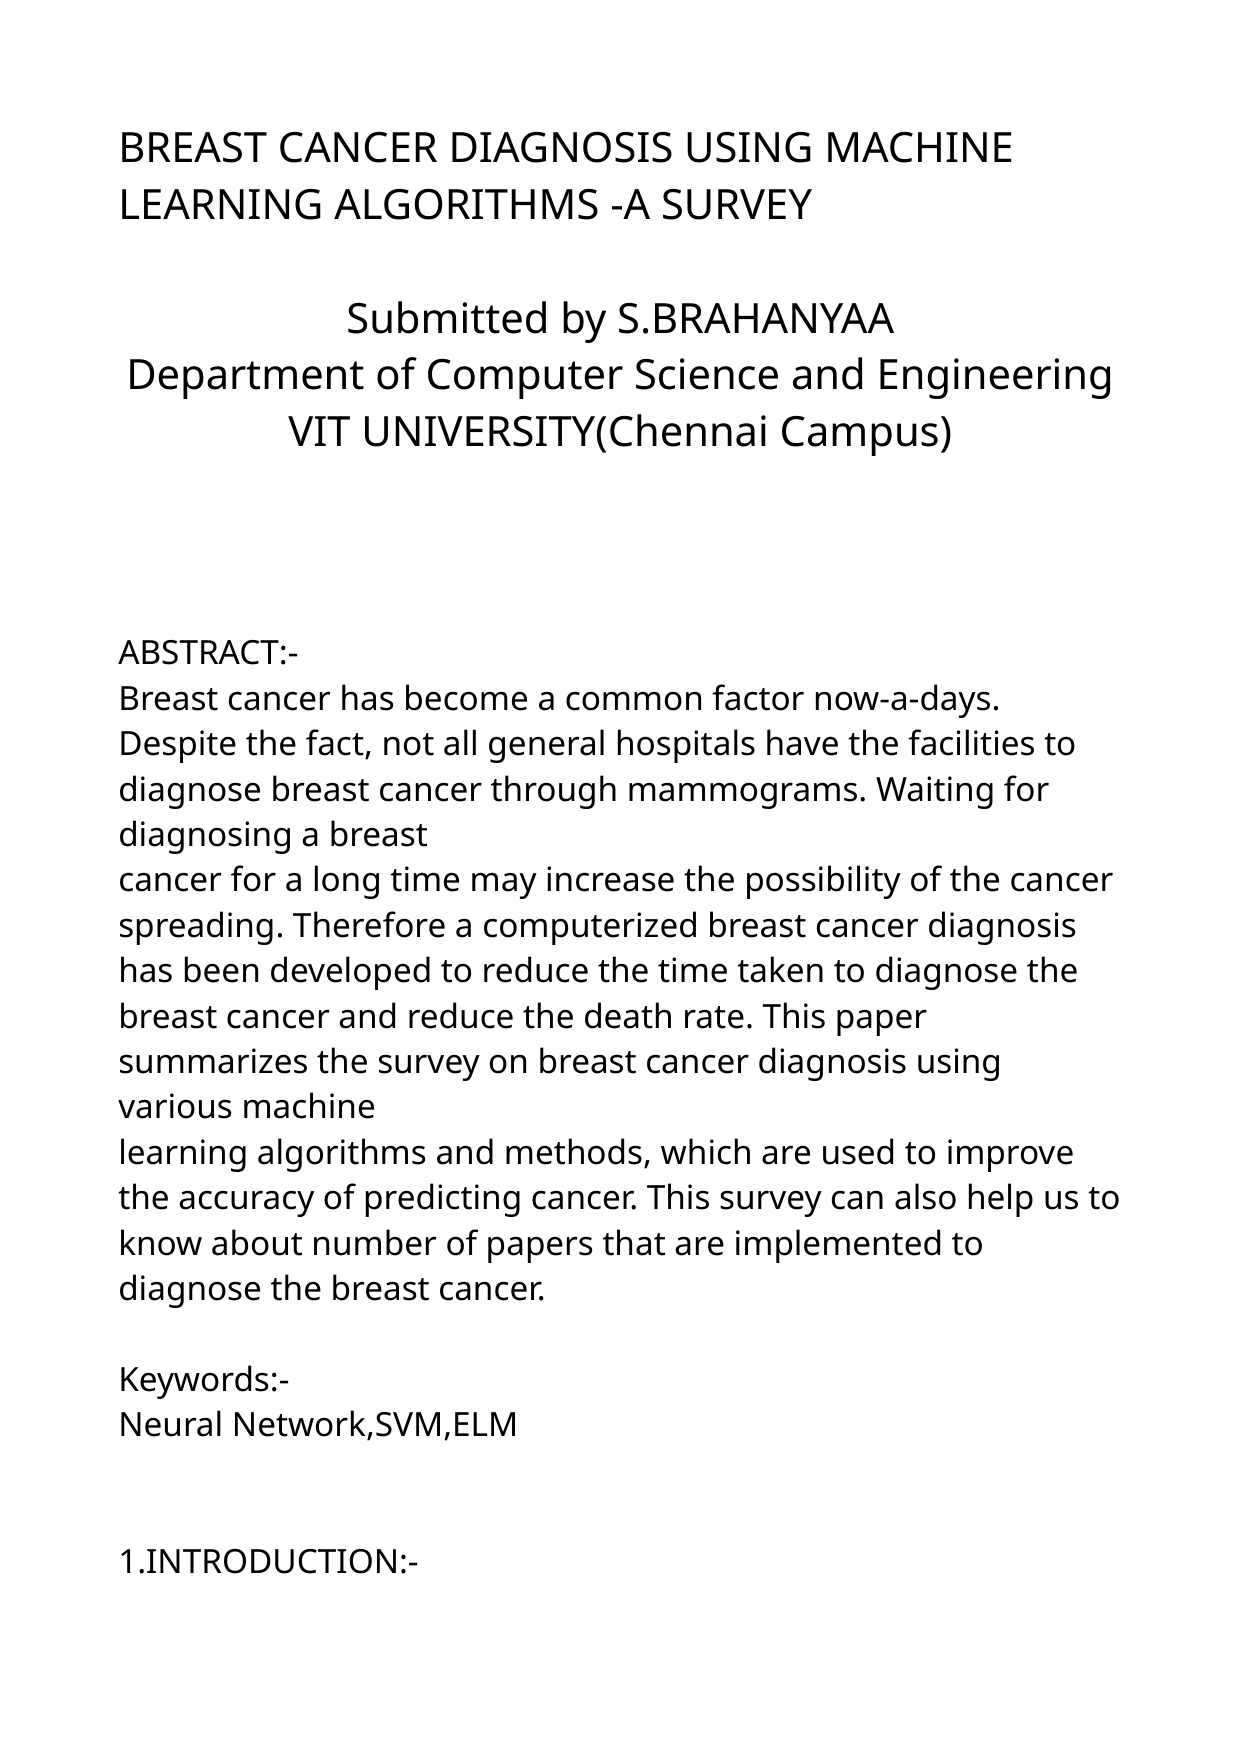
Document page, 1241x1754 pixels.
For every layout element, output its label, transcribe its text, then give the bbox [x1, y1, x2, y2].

text Department of Computer Science and Engineering [118, 345, 1122, 402]
text cancer for a long time may increase the possibility of the cancer spreading. Therefore a computerized breast cancer diagnosis has been developed to reduce the time taken to diagnose the breast cancer and reduce the death rate. This paper summarizes the survey on breast cancer diagnosis using various machine [118, 856, 1122, 1129]
text Submitted by S.BRAHANYAA [118, 288, 1122, 345]
text learning algorithms and methods, which are used to improve the accuracy of predicting cancer. This survey can also help us to know about number of papers that are implemented to diagnose the breast cancer. [118, 1129, 1122, 1310]
text VIT UNIVERSITY(Chennai Campus) [118, 402, 1122, 459]
text Keywords:- [118, 1356, 1122, 1401]
text Neural Network,SVM,ELM [118, 1401, 1122, 1447]
text ABSTRACT:- [118, 629, 1122, 674]
text Breast cancer has become a common factor now-a-days. Despite the fact, not all general hospitals have the facilities to diagnose breast cancer through mammograms. Waiting for diagnosing a breast [118, 674, 1122, 856]
text 1.INTRODUCTION:- [118, 1537, 1122, 1583]
text BREAST CANCER DIAGNOSIS USING MACHINE LEARNING ALGORITHMS -A SURVEY [118, 118, 1122, 232]
